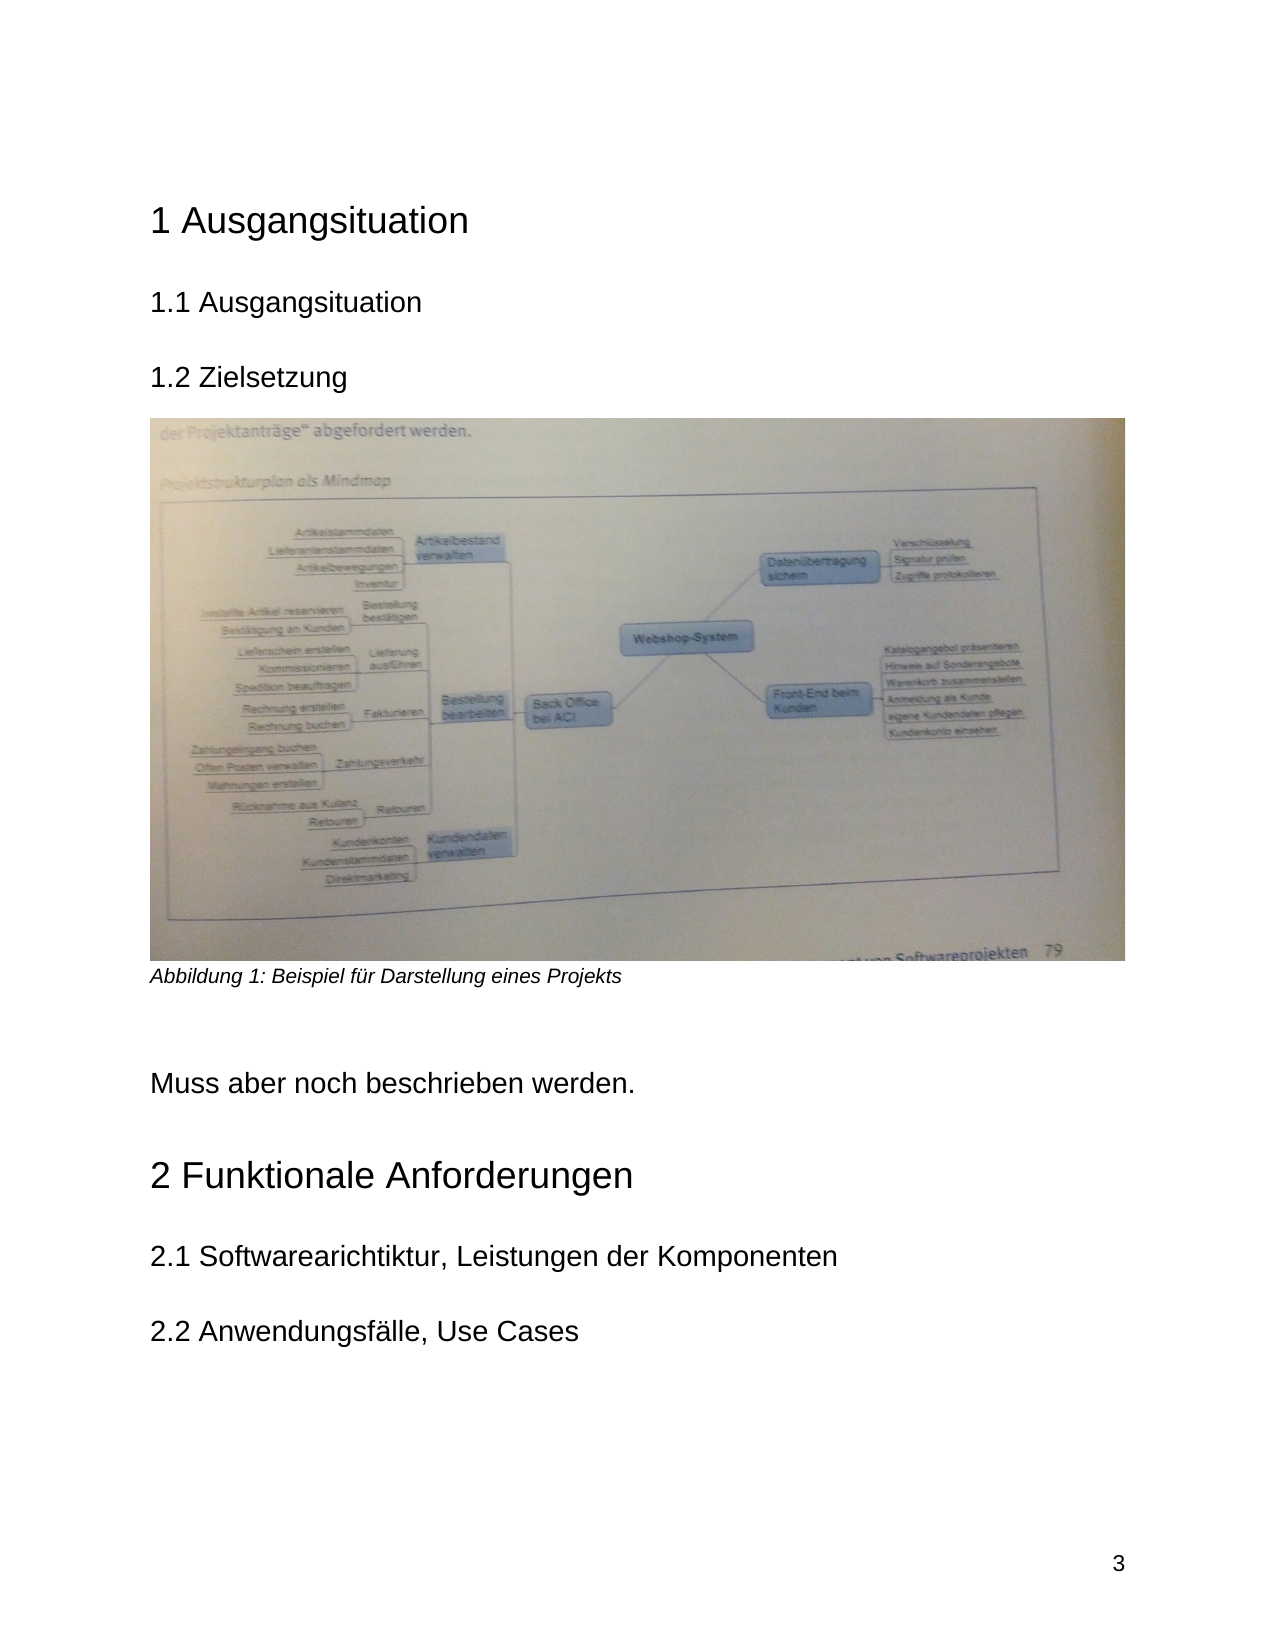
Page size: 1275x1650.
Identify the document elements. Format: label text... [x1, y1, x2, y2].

subtitle 2.1 Softwarearichtiktur, Leistungen der Komponenten [150, 1240, 1125, 1273]
subtitle 1 Ausgangsituation [150, 200, 1125, 242]
picture [150, 418, 1125, 961]
subtitle 2.2 Anwendungsfälle, Use Cases [150, 1315, 1125, 1348]
text Abbildung 1: Beispiel für Darstellung eines Projekts [150, 961, 1125, 988]
subtitle 1.2 Zielsetzung [150, 361, 1125, 393]
subtitle 2 Funktionale Anforderungen [150, 1155, 1125, 1197]
subtitle 1.1 Ausgangsituation [150, 286, 1125, 318]
subtitle Muss aber noch beschrieben werden. [150, 1067, 1125, 1100]
